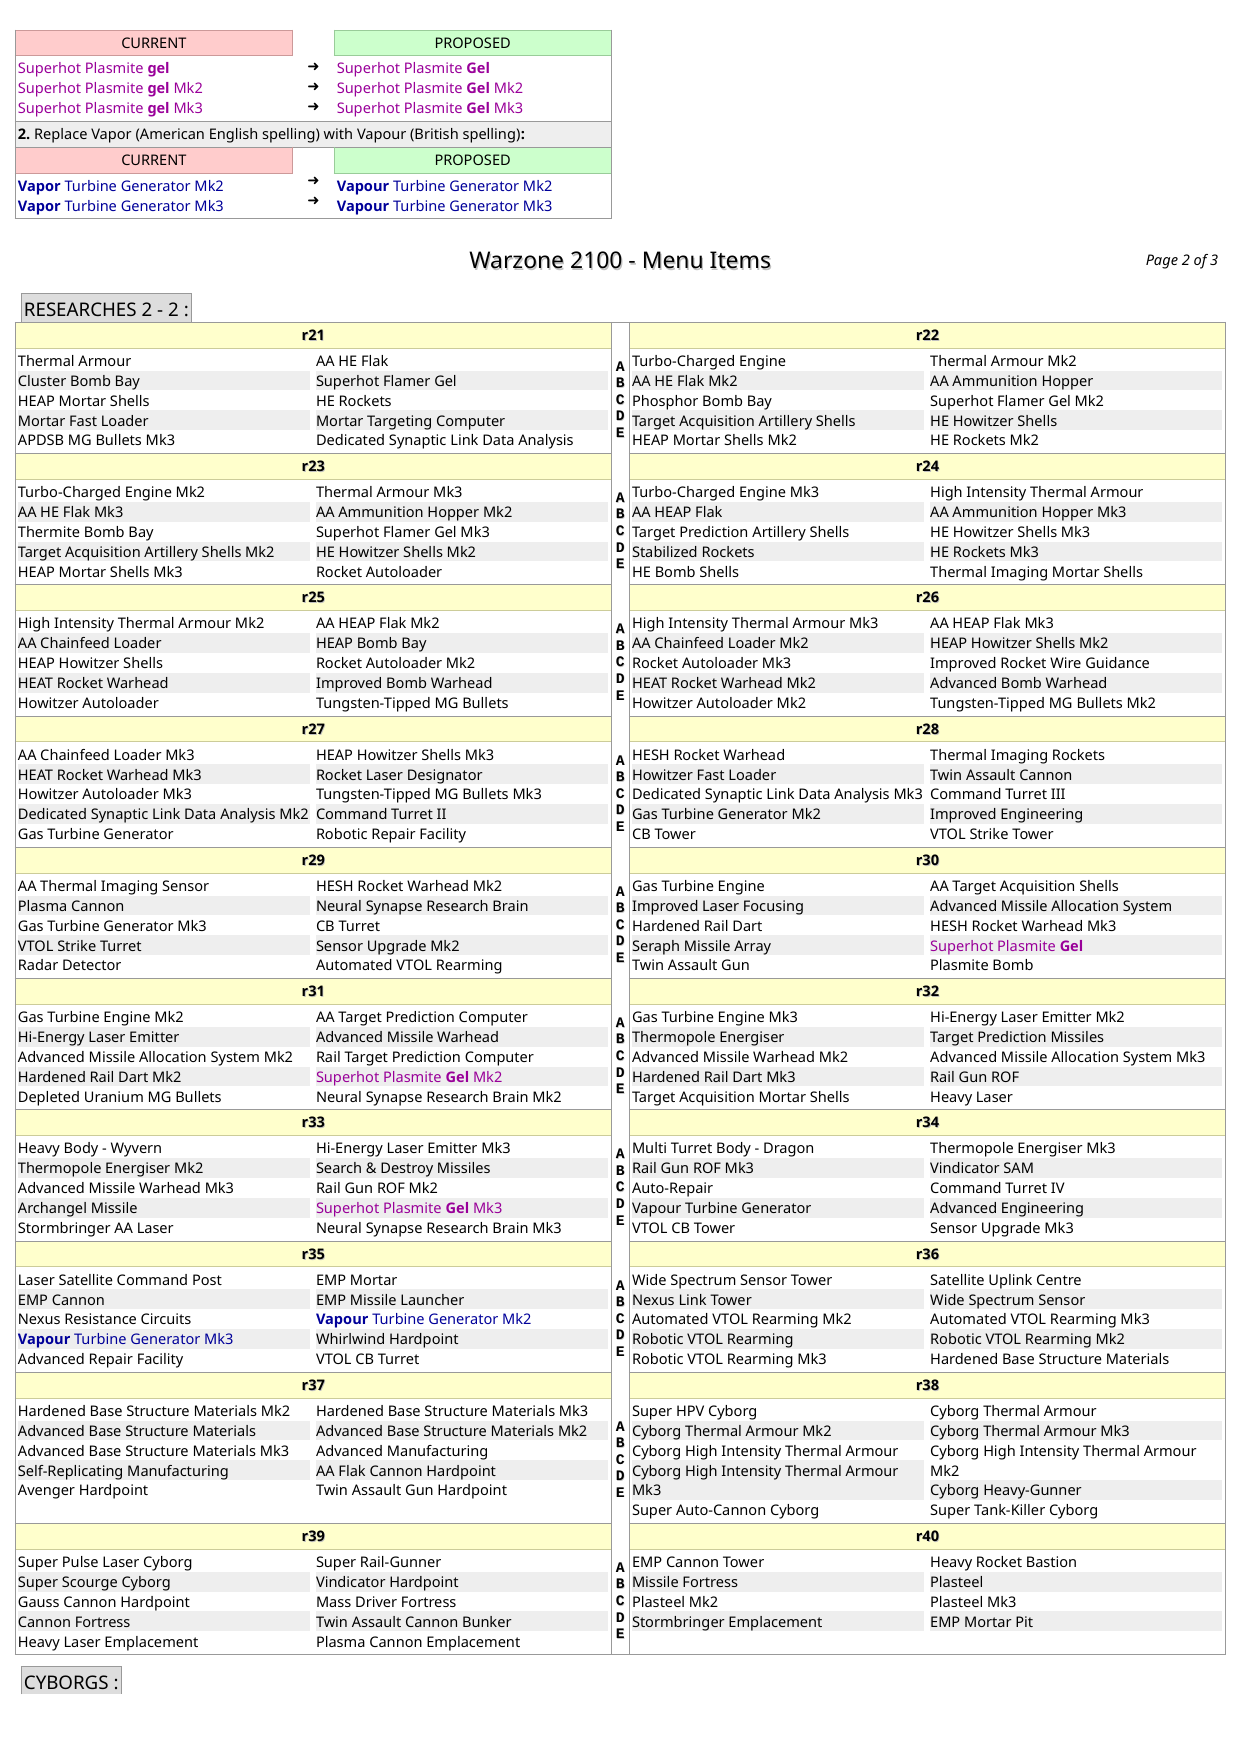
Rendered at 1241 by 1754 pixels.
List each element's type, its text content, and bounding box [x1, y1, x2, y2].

table_cell Super Pulse Laser Cyborg Super Scourge Cyborg Gauss Cannon Hardpoint Cannon Fortress Heavy Laser Emplacement [16, 1550, 313, 1654]
table_cell Vapor Turbine Generator Mk2 Vapor Turbine Generator Mk3 [16, 174, 292, 218]
table_cell [612, 716, 629, 741]
table_cell RESEARCHES 2 - 2 : [15, 281, 1225, 322]
table_cell PROPOSED [335, 31, 611, 55]
table_cell High Intensity Thermal Armour Mk3 AA Chainfeed Loader Mk2 Rocket Autoloader Mk3 HEAT Rocket Warhead Mk2 Howitzer Autoloader Mk2 [630, 611, 927, 716]
table_cell AA Thermal Imaging Sensor Plasma Cannon Gas Turbine Generator Mk3 VTOL Strike Turret Radar Detector [16, 874, 313, 978]
table_cell Hardened Base Structure Materials Mk2 Advanced Base Structure Materials Advanced Base Structure Materials Mk3 Self-Replicating Manufacturing Avenger Hardpoint [16, 1399, 313, 1523]
table_cell r36 [630, 1242, 1225, 1266]
table_cell Cyborg Thermal Armour Cyborg Thermal Armour Mk3 Cyborg High Intensity Thermal Armour Mk2 Cyborg Heavy-Gunner Super Tank-Killer Cyborg [927, 1399, 1225, 1523]
table_cell Turbo-Charged Engine Mk3 AA HEAP Flak Target Prediction Artillery Shells Stabilized Rockets HE Bomb Shells [630, 480, 927, 584]
table_cell [612, 584, 629, 610]
table_cell PROPOSED [335, 148, 611, 173]
table_cell r27 [16, 717, 611, 741]
table_cell [612, 1109, 629, 1135]
table_cell Gas Turbine Engine Improved Laser Focusing Hardened Rail Dart Seraph Missile Array Twin Assault Gun [630, 874, 927, 978]
table_cell Wide Spectrum Sensor Tower Nexus Link Tower Automated VTOL Rearming Mk2 Robotic VTOL Rearming Robotic VTOL Rearming Mk3 [630, 1267, 927, 1372]
table_cell r34 [630, 1110, 1225, 1135]
table_cell Turbo-Charged Engine AA HE Flak Mk2 Phosphor Bomb Bay Target Acquisition Artillery Shells HEAP Mortar Shells Mk2 [630, 349, 927, 453]
table_cell r33 [16, 1110, 611, 1135]
table_cell CURRENT [16, 31, 292, 55]
table_header r22 [630, 323, 1225, 348]
table_cell Superhot Plasmite gel Superhot Plasmite gel Mk2 Superhot Plasmite gel Mk3 [16, 56, 292, 121]
table_cell HESH Rocket Warhead Mk2 Neural Synapse Research Brain CB Turret Sensor Upgrade Mk2 Automated VTOL Rearming [313, 874, 611, 978]
table_cell r26 [630, 585, 1225, 610]
table_cell Hi-Energy Laser Emitter Mk2 Target Prediction Missiles Advanced Missile Allocation System Mk3 Rail Gun ROF Heavy Laser [927, 1005, 1225, 1109]
table_header Warzone 2100 - Menu Items [418, 238, 822, 281]
table_cell Super Rail-Gunner Vindicator Hardpoint Mass Driver Fortress Twin Assault Cannon Bunker Plasma Cannon Emplacement [313, 1550, 611, 1654]
table_cell Heavy Body - Wyvern Thermopole Energiser Mk2 Advanced Missile Warhead Mk3 Archangel Missile Stormbringer AA Laser [16, 1136, 313, 1241]
table_cell Turbo-Charged Engine Mk2 AA HE Flak Mk3 Thermite Bomb Bay Target Acquisition Artillery Shells Mk2 HEAP Mortar Shells Mk3 [16, 480, 313, 584]
table_cell r25 [16, 585, 611, 610]
table_cell AA HE Flak Superhot Flamer Gel HE Rockets Mortar Targeting Computer Dedicated Synaptic Link Data Analysis [313, 349, 611, 453]
table_cell Hardened Base Structure Materials Mk3 Advanced Base Structure Materials Mk2 Advanced Manufacturing AA Flak Cannon Hardpoint Twin Assault Gun Hardpoint [313, 1399, 611, 1523]
table_cell AA Chainfeed Loader Mk3 HEAT Rocket Warhead Mk3 Howitzer Autoloader Mk3 Dedicated Synaptic Link Data Analysis Mk2 Gas Turbine Generator [16, 742, 313, 847]
table_cell HESH Rocket Warhead Howitzer Fast Loader Dedicated Synaptic Link Data Analysis Mk3 Gas Turbine Generator Mk2 CB Tower [630, 742, 927, 847]
table_cell Hi-Energy Laser Emitter Mk3 Search & Destroy Missiles Rail Gun ROF Mk2 Superhot Plasmite Gel Mk3 Neural Synapse Research Brain Mk3 [313, 1136, 611, 1241]
table_cell Ü Ü [293, 173, 334, 218]
table_cell Gas Turbine Engine Mk2 Hi-Energy Laser Emitter Advanced Missile Allocation System Mk2 Hardened Rail Dart Mk2 Depleted Uranium MG Bullets [16, 1005, 313, 1109]
table_cell Super HPV Cyborg Cyborg Thermal Armour Mk2 Cyborg High Intensity Thermal Armour Cyborg High Intensity Thermal Armour Mk3 Super Auto-Cannon Cyborg [630, 1399, 927, 1523]
table_cell High Intensity Thermal Armour Mk2 AA Chainfeed Loader HEAP Howitzer Shells HEAT Rocket Warhead Howitzer Autoloader [16, 611, 313, 716]
table_cell [612, 1372, 629, 1398]
table_cell AA Target Acquisition Shells Advanced Missile Allocation System HESH Rocket Warhead Mk3 Superhot Plasmite Gel Plasmite Bomb [927, 874, 1225, 978]
table_cell [612, 1241, 629, 1266]
table_cell AA HEAP Flak Mk2 HEAP Bomb Bay Rocket Autoloader Mk2 Improved Bomb Warhead Tungsten-Tipped MG Bullets [313, 611, 611, 716]
table_cell [612, 453, 629, 479]
table_cell 2. Replace Vapor (American English spelling) with Vapour (British spelling): [16, 122, 611, 147]
table_cell r29 [16, 848, 611, 873]
table_cell Thermal Armour Mk2 AA Ammunition Hopper Superhot Flamer Gel Mk2 HE Howitzer Shells HE Rockets Mk2 [927, 349, 1225, 453]
table_cell r37 [16, 1373, 611, 1398]
table_cell [612, 978, 629, 1004]
table_cell Heavy Rocket Bastion Plasteel Plasteel Mk3 EMP Mortar Pit [927, 1550, 1225, 1654]
table_cell Thermal Armour Cluster Bomb Bay HEAP Mortar Shells Mortar Fast Loader APDSB MG Bullets Mk3 [16, 349, 313, 453]
table_cell A B C D E [612, 479, 629, 584]
table_cell Thermopole Energiser Mk3 Vindicator SAM Command Turret IV Advanced Engineering Sensor Upgrade Mk3 [927, 1136, 1225, 1241]
table_cell HEAP Howitzer Shells Mk3 Rocket Laser Designator Tungsten-Tipped MG Bullets Mk3 Command Turret II Robotic Repair Facility [313, 742, 611, 847]
table_cell Vapour Turbine Generator Mk2 Vapour Turbine Generator Mk3 [334, 174, 611, 218]
table_cell A B C D E [612, 1549, 629, 1654]
table_cell r32 [630, 979, 1225, 1004]
table_header Page 2 of 3 [822, 238, 1225, 281]
table_cell Thermal Armour Mk3 AA Ammunition Hopper Mk2 Superhot Flamer Gel Mk3 HE Howitzer Shells Mk2 Rocket Autoloader [313, 480, 611, 584]
table_cell CURRENT [16, 148, 292, 173]
table_cell A B C D E [612, 348, 629, 453]
table_cell [293, 148, 334, 173]
table_header CYBORGS : [15, 1655, 1225, 1694]
table_cell r39 [16, 1524, 611, 1549]
table_header [612, 323, 629, 348]
table_cell EMP Mortar EMP Missile Launcher Vapour Turbine Generator Mk2 Whirlwind Hardpoint VTOL CB Turret [313, 1267, 611, 1372]
table_cell [612, 1523, 629, 1549]
table_cell r40 [630, 1524, 1225, 1549]
table_cell A B C D E [612, 741, 629, 847]
table_cell Superhot Plasmite Gel Superhot Plasmite Gel Mk2 Superhot Plasmite Gel Mk3 [334, 56, 611, 121]
table_cell [293, 30, 334, 55]
table_cell A B C D E [612, 873, 629, 978]
table_cell High Intensity Thermal Armour AA Ammunition Hopper Mk3 HE Howitzer Shells Mk3 HE Rockets Mk3 Thermal Imaging Mortar Shells [927, 480, 1225, 584]
table_cell AA Target Prediction Computer Advanced Missile Warhead Rail Target Prediction Computer Superhot Plasmite Gel Mk2 Neural Synapse Research Brain Mk2 [313, 1005, 611, 1109]
table_cell Multi Turret Body - Dragon Rail Gun ROF Mk3 Auto-Repair Vapour Turbine Generator VTOL CB Tower [630, 1136, 927, 1241]
table_cell Ü Ü Ü [293, 55, 334, 121]
table_cell A B C D E [612, 1398, 629, 1523]
table_cell A B C D E [612, 1135, 629, 1241]
table_cell r28 [630, 717, 1225, 741]
table_cell r31 [16, 979, 611, 1004]
table_cell r30 [630, 848, 1225, 873]
table_cell A B C D E [612, 1266, 629, 1372]
table_header [15, 238, 418, 281]
table_cell Thermal Imaging Rockets Twin Assault Cannon Command Turret III Improved Engineering VTOL Strike Tower [927, 742, 1225, 847]
table_header r21 [16, 323, 611, 348]
table_cell r24 [630, 454, 1225, 479]
table_cell A B C D E [612, 1004, 629, 1109]
table_cell [612, 847, 629, 873]
table_cell Laser Satellite Command Post EMP Cannon Nexus Resistance Circuits Vapour Turbine Generator Mk3 Advanced Repair Facility [16, 1267, 313, 1372]
table_cell r35 [16, 1242, 611, 1266]
table_cell r23 [16, 454, 611, 479]
table_cell A B C D E [612, 610, 629, 716]
table_cell AA HEAP Flak Mk3 HEAP Howitzer Shells Mk2 Improved Rocket Wire Guidance Advanced Bomb Warhead Tungsten-Tipped MG Bullets Mk2 [927, 611, 1225, 716]
table_cell r38 [630, 1373, 1225, 1398]
table_cell Satellite Uplink Centre Wide Spectrum Sensor Automated VTOL Rearming Mk3 Robotic VTOL Rearming Mk2 Hardened Base Structure Materials [927, 1267, 1225, 1372]
table_cell EMP Cannon Tower Missile Fortress Plasteel Mk2 Stormbringer Emplacement [630, 1550, 927, 1654]
table_cell Gas Turbine Engine Mk3 Thermopole Energiser Advanced Missile Warhead Mk2 Hardened Rail Dart Mk3 Target Acquisition Mortar Shells [630, 1005, 927, 1109]
